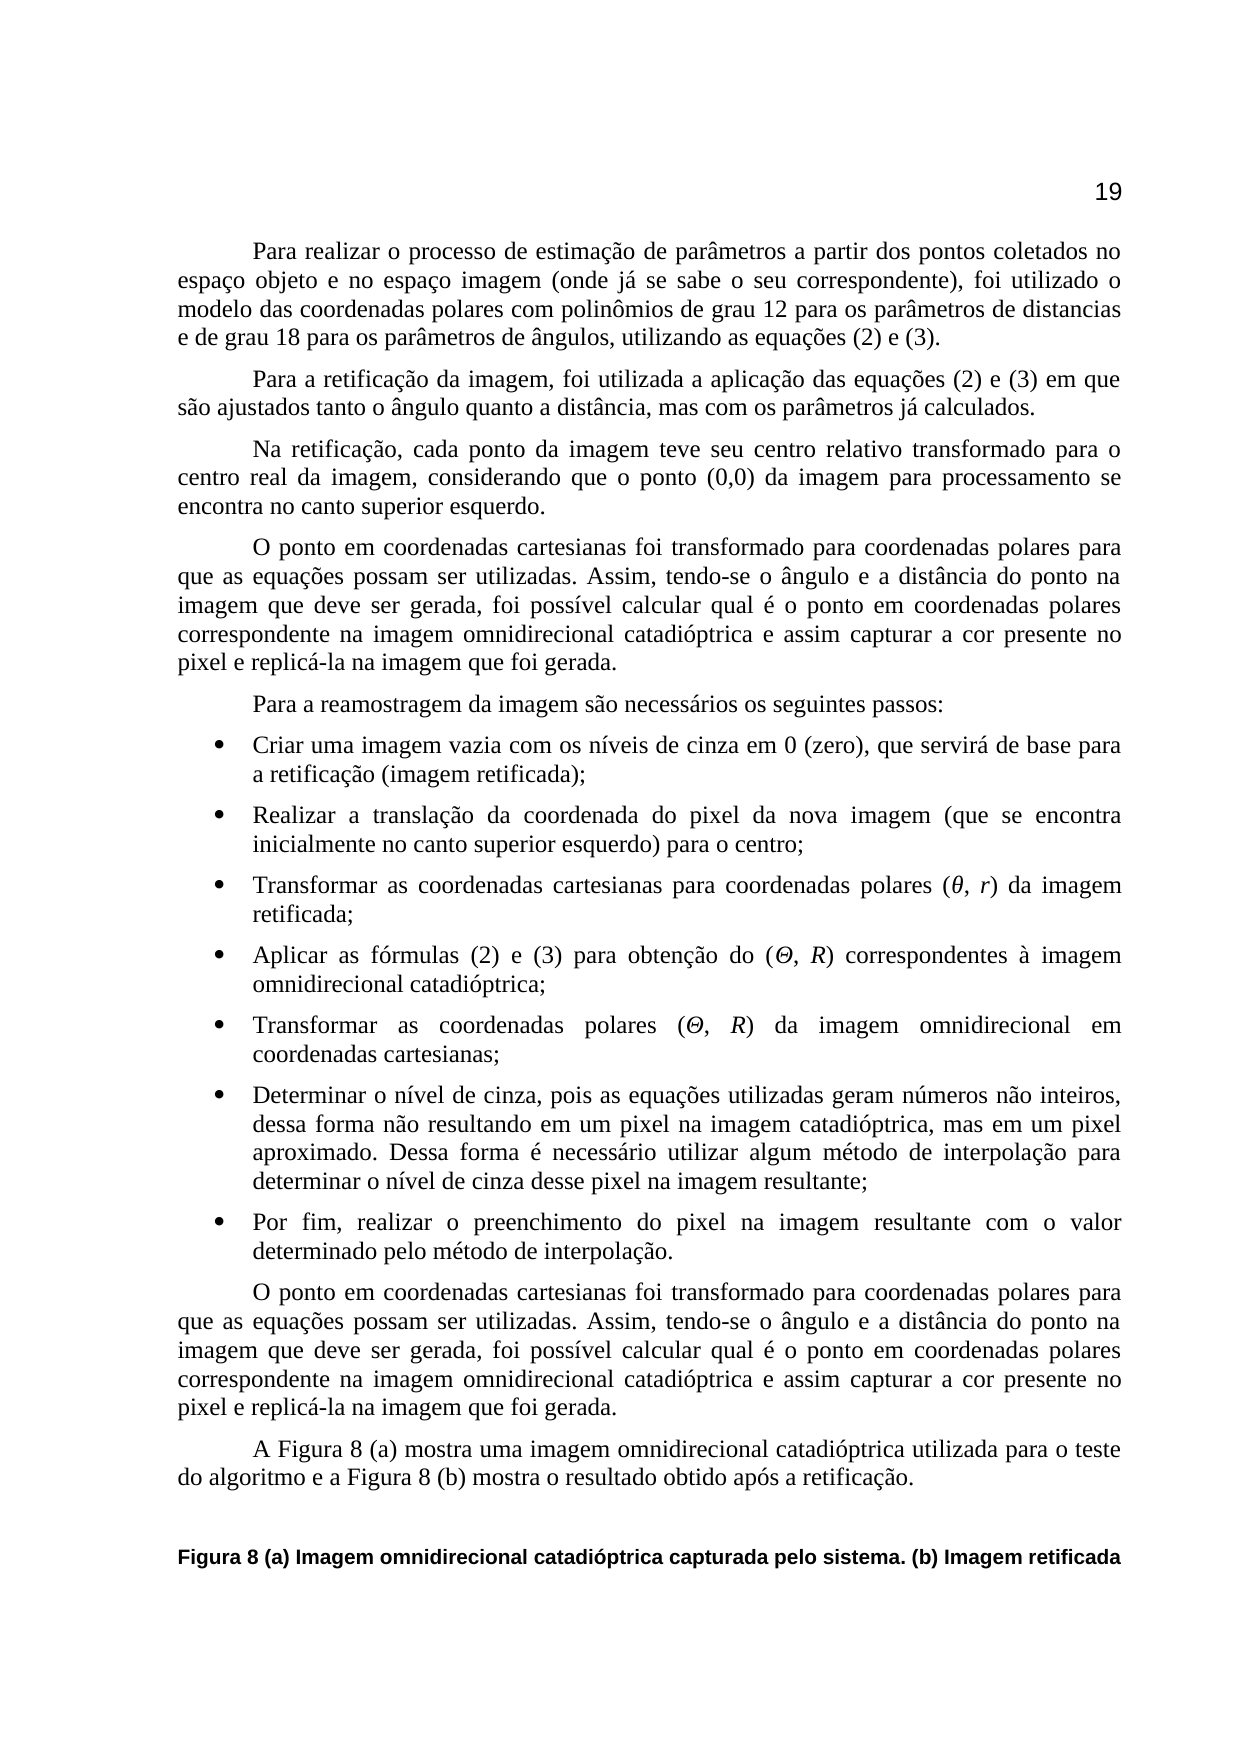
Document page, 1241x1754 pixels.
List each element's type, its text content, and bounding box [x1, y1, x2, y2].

list Transformar as coordenadas polares (Θ, R) da imagem omnidirecional em coordenadas cartesianas; [215, 1010, 1122, 1067]
list Transformar as coordenadas cartesianas para coordenadas polares (θ, r) da imagem retificada; [215, 870, 1122, 927]
text A Figura 8 (a) mostra uma imagem omnidirecional catadióptrica utilizada para o teste do algoritmo e a Figura 8 (b) mostra o resultado obtido após a retificação. [177, 1434, 1122, 1491]
list Aplicar as fórmulas (2) e (3) para obtenção do (Θ, R) correspondentes à imagem omnidirecional catadióptrica; [215, 940, 1122, 997]
list Realizar a translação da coordenada do pixel da nova imagem (que se encontra inicialmente no canto superior esquerdo) para o centro; [215, 800, 1122, 857]
text Para realizar o processo de estimação de parâmetros a partir dos pontos coletados no espaço objeto e no espaço imagem (onde já se sabe o seu correspondente), foi utilizado o modelo das coordenadas polares com polinômios de grau 12 para os parâmetros de distancias e de grau 18 para os parâmetros de ângulos, utilizando as equações (2) e (3). [177, 236, 1122, 351]
text O ponto em coordenadas cartesianas foi transformado para coordenadas polares para que as equações possam ser utilizadas. Assim, tendo-se o ângulo e a distância do ponto na imagem que deve ser gerada, foi possível calcular qual é o ponto em coordenadas polares correspondente na imagem omnidirecional catadióptrica e assim capturar a cor presente no pixel e replicá-la na imagem que foi gerada. [177, 532, 1122, 676]
list Determinar o nível de cinza, pois as equações utilizadas geram números não inteiros, dessa forma não resultando em um pixel na imagem catadióptrica, mas em um pixel aproximado. Dessa forma é necessário utilizar algum método de interpolação para determinar o nível de cinza desse pixel na imagem resultante; [215, 1080, 1122, 1195]
text Na retificação, cada ponto da imagem teve seu centro relativo transformado para o centro real da imagem, considerando que o ponto (0,0) da imagem para processamento se encontra no canto superior esquerdo. [177, 434, 1122, 520]
list Por fim, realizar o preenchimento do pixel na imagem resultante com o valor determinado pelo método de interpolação. [215, 1207, 1122, 1265]
text Figura 8 (a) Imagem omnidirecional catadióptrica capturada pelo sistema. (b) Imagem retificada [177, 1545, 1122, 1569]
list Criar uma imagem vazia com os níveis de cinza em 0 (zero), que servirá de base para a retificação (imagem retificada); [215, 730, 1122, 787]
text Para a retificação da imagem, foi utilizada a aplicação das equações (2) e (3) em que são ajustados tanto o ângulo quanto a distância, mas com os parâmetros já calculados. [177, 364, 1122, 421]
text Para a reamostragem da imagem são necessários os seguintes passos: [177, 689, 1122, 717]
text O ponto em coordenadas cartesianas foi transformado para coordenadas polares para que as equações possam ser utilizadas. Assim, tendo-se o ângulo e a distância do ponto na imagem que deve ser gerada, foi possível calcular qual é o ponto em coordenadas polares correspondente na imagem omnidirecional catadióptrica e assim capturar a cor presente no pixel e replicá-la na imagem que foi gerada. [177, 1277, 1122, 1421]
